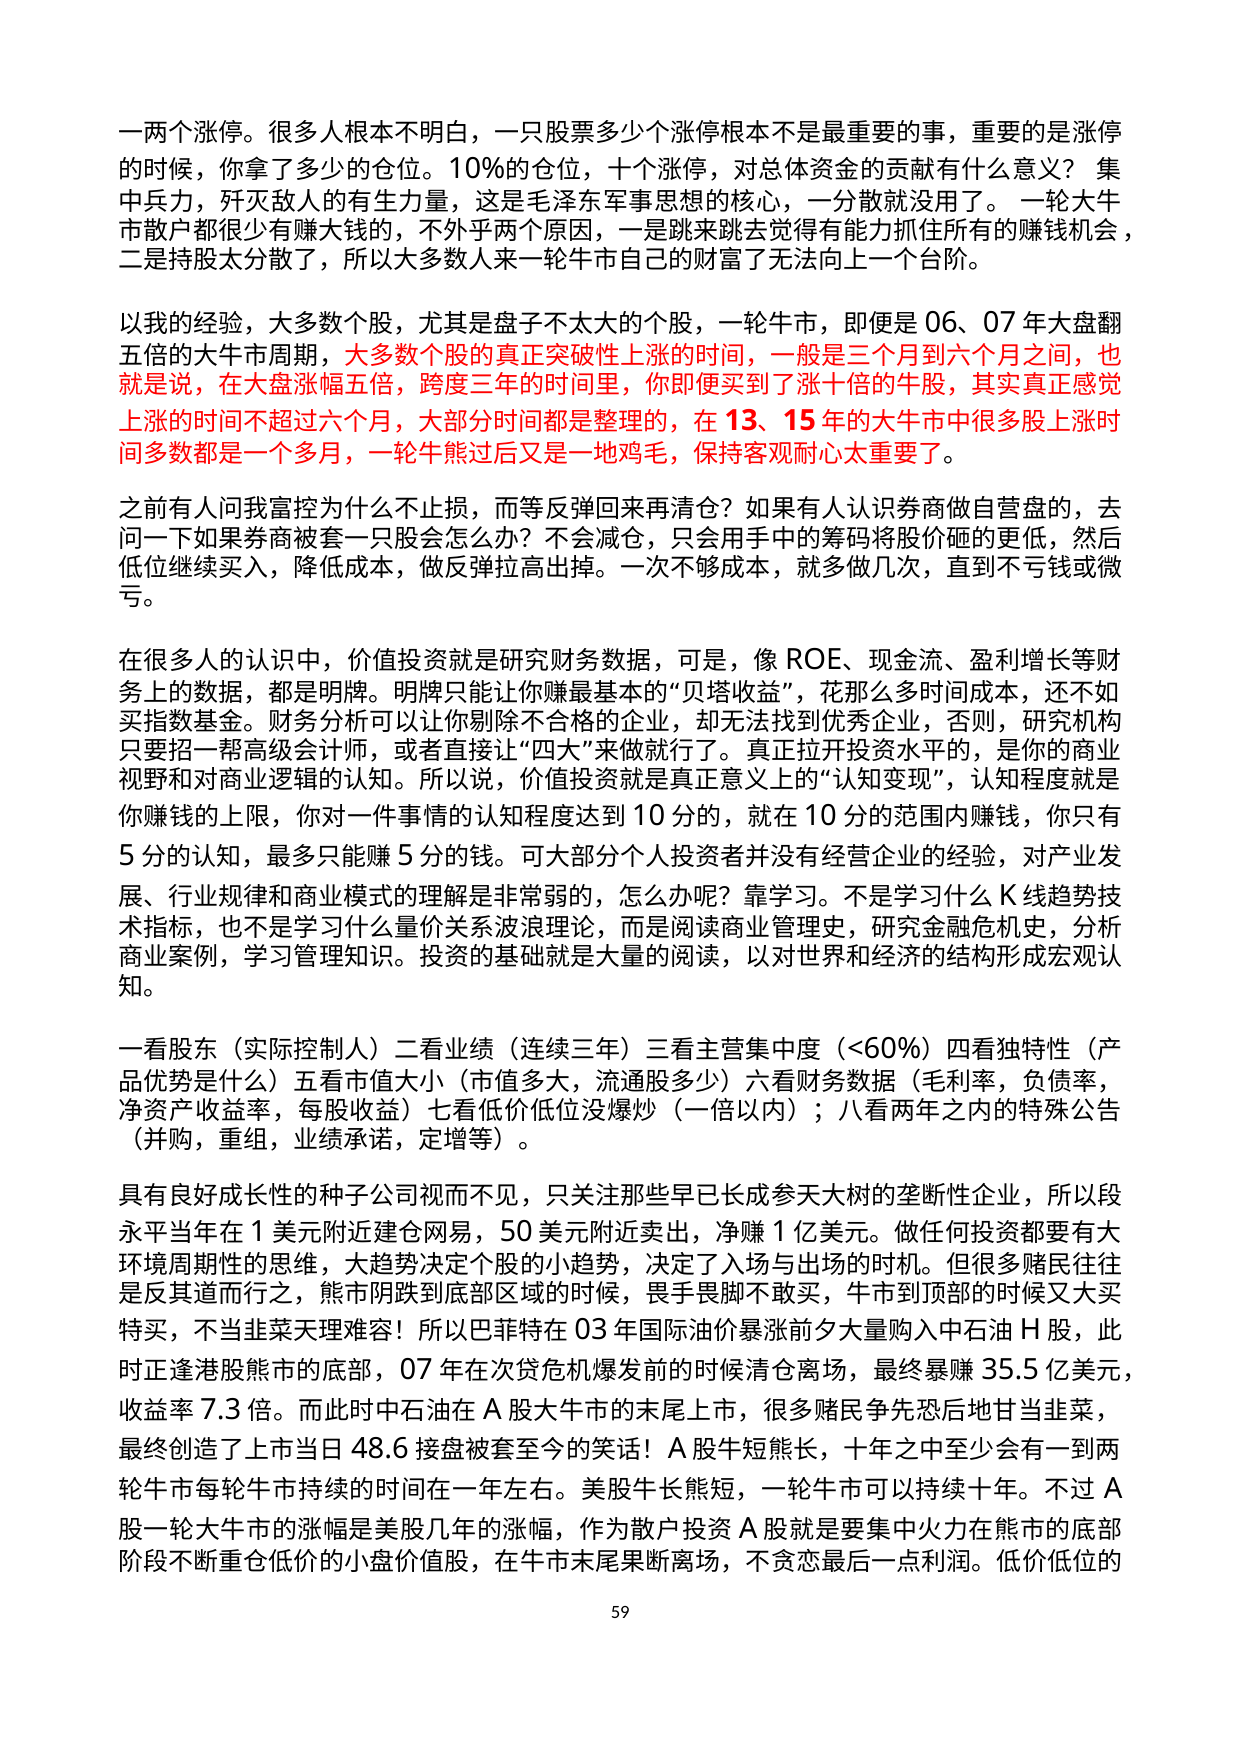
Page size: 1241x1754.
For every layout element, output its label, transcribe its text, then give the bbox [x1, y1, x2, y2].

text 以我的经验，大多数个股，尤其是盘子不太大的个股，一轮牛市，即便是06、07年大盘翻五倍的大牛市周期，大多数个股的真正突破性上涨的时间，一般是三个月到六个月之间，也就是说，在大盘涨幅五倍，跨度三年的时间里，你即便买到了涨十倍的牛股，其实真正感觉上涨的时间不超过六个月，大部分时间都是整理的，在13、15年的大牛市中很多股上涨时间多数都是一个多月，一轮牛熊过后又是一地鸡毛，保持客观耐心太重要了。 [118, 301, 1122, 468]
text 今天有一个朋友给我发了她的持仓，一百多万，买了十只股，也是醉了。说从年后每天都有一两个涨停。很多人根本不明白，一只股票多少个涨停根本不是最重要的事，重要的是涨停的时候，你拿了多少的仓位。10%的仓位，十个涨停，对总体资金的贡献有什么意义？ 集中兵力，歼灭敌人的有生力量，这是毛泽东军事思想的核心，一分散就没用了。 一轮大牛市散户都很少有赚大钱的，不外乎两个原因，一是跳来跳去觉得有能力抓住所有的赚钱机会，二是持股太分散了，所以大多数人来一轮牛市自己的财富了无法向上一个台阶。 [118, 118, 1122, 274]
text 之前有人问我富控为什么不止损，而等反弹回来再清仓？如果有人认识券商做自营盘的，去问一下如果券商被套一只股会怎么办？不会减仓，只会用手中的筹码将股价砸的更低，然后低位继续买入，降低成本，做反弹拉高出掉。一次不够成本，就多做几次，直到不亏钱或微亏。 [118, 495, 1122, 611]
text 具有良好成长性的种子公司视而不见，只关注那些早已长成参天大树的垄断性企业，所以段永平当年在1美元附近建仓网易，50美元附近卖出，净赚1亿美元。做任何投资都要有大环境周期性的思维，大趋势决定个股的小趋势，决定了入场与出场的时机。但很多赌民往往是反其道而行之，熊市阴跌到底部区域的时候，畏手畏脚不敢买，牛市到顶部的时候又大买特买，不当韭菜天理难容！所以巴菲特在03年国际油价暴涨前夕大量购入中石油H股，此时正逢港股熊市的底部，07年在次贷危机爆发前的时候清仓离场，最终暴赚35.5亿美元，收益率7.3倍。而此时中石油在A股大牛市的末尾上市，很多赌民争先恐后地甘当韭菜，最终创造了上市当日48.6接盘被套至今的笑话！A股牛短熊长，十年之中至少会有一到两轮牛市每轮牛市持续的时间在一年左右。美股牛长熊短，一轮牛市可以持续十年。不过A股一轮大牛市的涨幅是美股几年的涨幅，作为散户投资A股就是要集中火力在熊市的底部阶段不断重仓低价的小盘价值股，在牛市末尾果断离场，不贪恋最后一点利润。低价低位的时候，一定要敢于重仓。 [118, 1181, 1122, 1576]
text 在很多人的认识中，价值投资就是研究财务数据，可是，像ROE、现金流、盈利增长等财务上的数据，都是明牌。明牌只能让你赚最基本的“贝塔收益”，花那么多时间成本，还不如买指数基金。财务分析可以让你剔除不合格的企业，却无法找到优秀企业，否则，研究机构只要招一帮高级会计师，或者直接让“四大”来做就行了。真正拉开投资水平的，是你的商业视野和对商业逻辑的认知。所以说，价值投资就是真正意义上的“认知变现”，认知程度就是你赚钱的上限，你对一件事情的认知程度达到10分的，就在10分的范围内赚钱，你只有5分的认知，最多只能赚5分的钱。可大部分个人投资者并没有经营企业的经验，对产业发展、行业规律和商业模式的理解是非常弱的，怎么办呢？靠学习。不是学习什么K线趋势技术指标，也不是学习什么量价关系波浪理论，而是阅读商业管理史，研究金融危机史，分析商业案例，学习管理知识。投资的基础就是大量的阅读，以对世界和经济的结构形成宏观认知。 [118, 638, 1122, 1001]
text 一看股东（实际控制人）二看业绩（连续三年）三看主营集中度（<60%）四看独特性（产品优势是什么）五看市值大小（市值多大，流通股多少）六看财务数据（毛利率，负债率，净资产收益率，每股收益）七看低价低位没爆炒（一倍以内）；八看两年之内的特殊公告（并购，重组，业绩承诺，定增等）。 [118, 1028, 1122, 1155]
